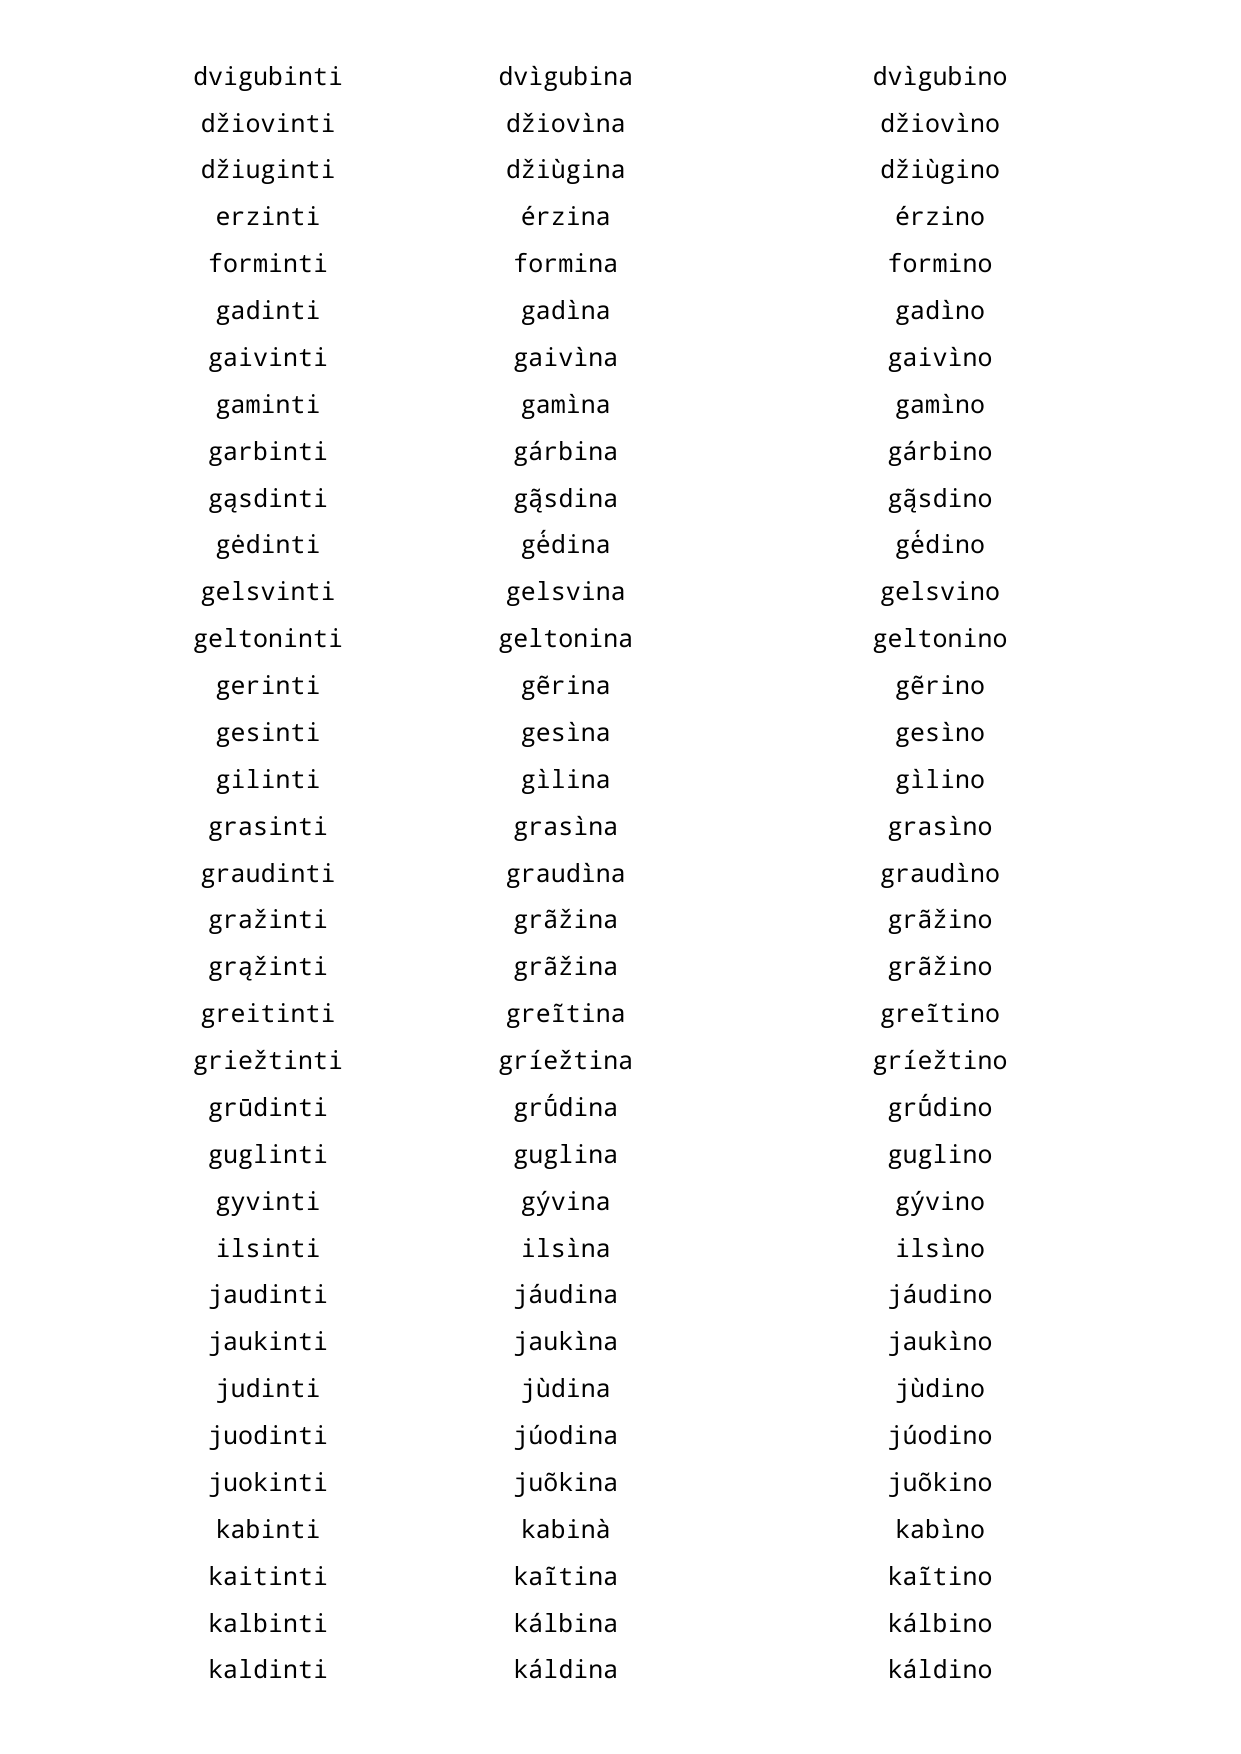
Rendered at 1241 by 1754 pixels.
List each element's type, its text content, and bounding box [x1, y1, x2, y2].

table_cell graudinti [118, 856, 417, 903]
table_cell gąsdinti [118, 481, 417, 528]
table_cell dvìgubina [418, 59, 714, 106]
table_cell kaitinti [118, 1559, 417, 1606]
table_cell gadìna [418, 294, 714, 340]
table_cell džiùgina [418, 153, 714, 200]
table_cell kaĩtino [714, 1559, 1181, 1606]
table_cell greĩtino [714, 997, 1181, 1043]
table_cell grãžino [714, 950, 1181, 997]
table_cell džiùgino [714, 153, 1181, 200]
table_cell gẽrina [418, 669, 714, 715]
table_cell kabinti [118, 1512, 417, 1559]
table_cell gą̃sdina [418, 481, 714, 528]
table_cell gaivìna [418, 340, 714, 387]
table_cell gývina [418, 1184, 714, 1231]
table_cell jaukìno [714, 1325, 1181, 1372]
table_cell kalbinti [118, 1606, 417, 1653]
table_cell geltonina [418, 622, 714, 668]
table_cell gríežtino [714, 1044, 1181, 1090]
table_cell gývino [714, 1184, 1181, 1231]
table_cell kálbina [418, 1606, 714, 1653]
table_cell jáudino [714, 1278, 1181, 1325]
table_cell grasinti [118, 809, 417, 856]
table_cell gadinti [118, 294, 417, 340]
table_cell gárbina [418, 434, 714, 481]
table_cell graudìna [418, 856, 714, 903]
table_cell kálbino [714, 1606, 1181, 1653]
table_cell jùdina [418, 1372, 714, 1418]
table_cell júodina [418, 1419, 714, 1465]
table_cell greĩtina [418, 997, 714, 1043]
table_cell geltonino [714, 622, 1181, 668]
table_cell garbinti [118, 434, 417, 481]
table_cell gerinti [118, 669, 417, 715]
table_cell džiovìna [418, 106, 714, 153]
table_cell gríežtina [418, 1044, 714, 1090]
table_cell grãžina [418, 903, 714, 950]
table_cell jùdino [714, 1372, 1181, 1418]
table_cell juõkina [418, 1465, 714, 1512]
table_cell forminti [118, 247, 417, 293]
table_cell gėdinti [118, 528, 417, 575]
table_cell gárbino [714, 434, 1181, 481]
table_cell gė́dino [714, 528, 1181, 575]
table_cell ilsìna [418, 1231, 714, 1278]
table_cell jaukinti [118, 1325, 417, 1372]
table_cell jáudina [418, 1278, 714, 1325]
table_cell gyvinti [118, 1184, 417, 1231]
table_cell ilsinti [118, 1231, 417, 1278]
table_cell grãžino [714, 903, 1181, 950]
table_cell jaukìna [418, 1325, 714, 1372]
table_cell gė́dina [418, 528, 714, 575]
table_cell érzino [714, 200, 1181, 247]
table_cell džiuginti [118, 153, 417, 200]
table_cell juodinti [118, 1419, 417, 1465]
table_cell geltoninti [118, 622, 417, 668]
table_cell juokinti [118, 1465, 417, 1512]
table_cell grãžina [418, 950, 714, 997]
table_cell grasìno [714, 809, 1181, 856]
table_cell gesinti [118, 715, 417, 762]
table_cell grasìna [418, 809, 714, 856]
table_cell júodino [714, 1419, 1181, 1465]
table_cell graudìno [714, 856, 1181, 903]
table_cell gaivinti [118, 340, 417, 387]
table_cell grū́dina [418, 1090, 714, 1137]
table_cell grąžinti [118, 950, 417, 997]
table_cell juõkino [714, 1465, 1181, 1512]
table_cell formina [418, 247, 714, 293]
table_cell gìlina [418, 762, 714, 809]
table_cell dvigubinti [118, 59, 417, 106]
table_cell káldino [714, 1653, 1181, 1688]
table_cell gelsvino [714, 575, 1181, 622]
table_cell gamìna [418, 387, 714, 434]
table_cell kaldinti [118, 1653, 417, 1688]
table_cell kaĩtina [418, 1559, 714, 1606]
table_cell gesìna [418, 715, 714, 762]
table_cell gaivìno [714, 340, 1181, 387]
table_cell džiovinti [118, 106, 417, 153]
table_cell formino [714, 247, 1181, 293]
table_cell gamìno [714, 387, 1181, 434]
table_cell greitinti [118, 997, 417, 1043]
table_cell gadìno [714, 294, 1181, 340]
table_cell káldina [418, 1653, 714, 1688]
table_cell griežtinti [118, 1044, 417, 1090]
table_cell guglinti [118, 1137, 417, 1184]
table_cell gẽrino [714, 669, 1181, 715]
table_cell guglino [714, 1137, 1181, 1184]
table_cell érzina [418, 200, 714, 247]
table_cell erzinti [118, 200, 417, 247]
table_cell gražinti [118, 903, 417, 950]
table_cell grūdinti [118, 1090, 417, 1137]
table_cell judinti [118, 1372, 417, 1418]
table_cell gelsvina [418, 575, 714, 622]
table_cell gelsvinti [118, 575, 417, 622]
table_cell grū́dino [714, 1090, 1181, 1137]
table_cell džiovìno [714, 106, 1181, 153]
table_cell gìlino [714, 762, 1181, 809]
table_cell kabìno [714, 1512, 1181, 1559]
table_cell gą̃sdino [714, 481, 1181, 528]
table_cell gilinti [118, 762, 417, 809]
table_cell gaminti [118, 387, 417, 434]
table_cell gesìno [714, 715, 1181, 762]
table_cell jaudinti [118, 1278, 417, 1325]
table_cell kabinà [418, 1512, 714, 1559]
table_cell ilsìno [714, 1231, 1181, 1278]
table_cell dvìgubino [714, 59, 1181, 106]
table_cell guglina [418, 1137, 714, 1184]
